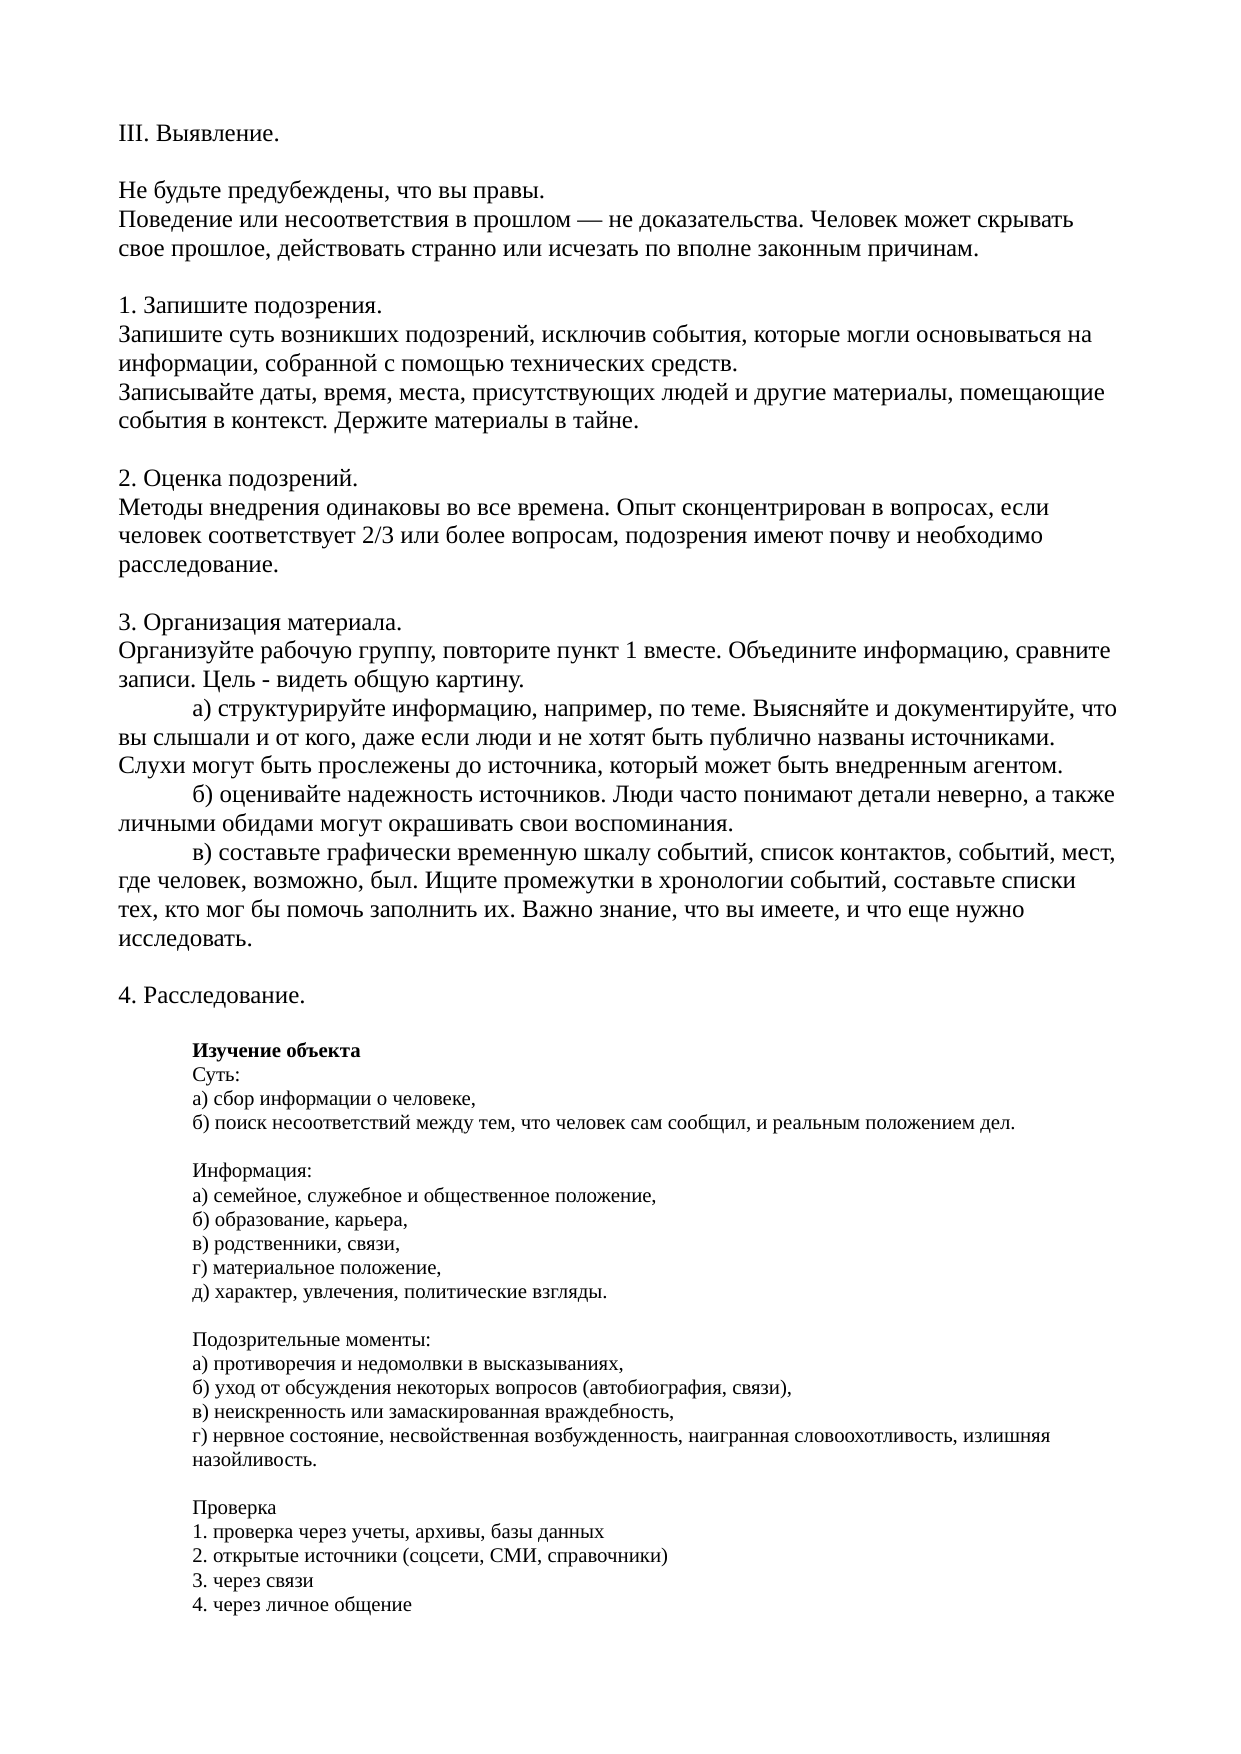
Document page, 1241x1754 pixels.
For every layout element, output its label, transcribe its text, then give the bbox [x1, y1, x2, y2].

text а) противоречия и недомолвки в высказываниях, [192, 1351, 1122, 1375]
text а) структурируйте информацию, например, по теме. Выясняйте и документируйте, что вы слышали и от кого, даже если люди и не хотят быть публично названы источниками. Слухи могут быть прослежены до источника, который может быть внедренным агентом. [118, 693, 1122, 779]
text III. Выявление. [118, 118, 1122, 147]
text Поведение или несоответствия в прошлом — не доказательства. Человек может скрывать свое прошлое, действовать странно или исчезать по вполне законным причинам. [118, 204, 1122, 262]
text 3. через связи [192, 1567, 1122, 1592]
text а) семейное, служебное и общественное положение, [192, 1182, 1122, 1207]
text в) составьте графически временную шкалу событий, список контактов, событий, мест, где человек, возможно, был. Ищите промежутки в хронологии событий, составьте списки тех, кто мог бы помочь заполнить их. Важно знание, что вы имеете, и что еще нужно исследовать. [118, 837, 1122, 952]
text в) родственники, связи, [192, 1231, 1122, 1255]
text 4. Расследование. [118, 981, 1122, 1009]
text а) сбор информации о человеке, [192, 1086, 1122, 1110]
text д) характер, увлечения, политические взгляды. [192, 1279, 1122, 1303]
text б) образование, карьера, [192, 1207, 1122, 1231]
text 1. Запишите подозрения. [118, 291, 1122, 319]
text б) поиск несоответствий между тем, что человек сам сообщил, и реальным положением дел. [192, 1110, 1122, 1134]
text Не будьте предубеждены, что вы правы. [118, 176, 1122, 204]
text 2. открытые источники (соцсети, СМИ, справочники) [192, 1543, 1122, 1567]
text 4. через личное общение [192, 1592, 1122, 1616]
text 3. Организация материала. [118, 607, 1122, 636]
text Запишите суть возникших подозрений, исключив события, которые могли основываться на информации, собранной с помощью технических средств. [118, 319, 1122, 377]
text Записывайте даты, время, места, присутствующих людей и другие материалы, помещающие события в контекст. Держите материалы в тайне. [118, 377, 1122, 434]
text Подозрительные моменты: [192, 1327, 1122, 1351]
text Организуйте рабочую группу, повторите пункт 1 вместе. Объедините информацию, сравните записи. Цель - видеть общую картину. [118, 636, 1122, 693]
text Методы внедрения одинаковы во все времена. Опыт сконцентрирован в вопросах, если человек соответствует 2/3 или более вопросам, подозрения имеют почву и необходимо расследование. [118, 492, 1122, 578]
text Проверка [192, 1495, 1122, 1519]
text в) неискренность или замаскированная враждебность, [192, 1399, 1122, 1423]
text б) оценивайте надежность источников. Люди часто понимают детали неверно, а также личными обидами могут окрашивать свои воспоминания. [118, 779, 1122, 837]
text 2. Оценка подозрений. [118, 463, 1122, 492]
text г) нервное состояние, несвойственная возбужденность, наигранная словоохотливость, излишняя назойливость. [192, 1423, 1122, 1471]
text Суть: [192, 1062, 1122, 1086]
text Информация: [192, 1158, 1122, 1182]
text 1. проверка через учеты, архивы, базы данных [192, 1519, 1122, 1543]
text Изучение объекта [118, 1038, 1122, 1062]
text г) материальное положение, [192, 1255, 1122, 1279]
text б) уход от обсуждения некоторых вопросов (автобиография, связи), [192, 1375, 1122, 1399]
